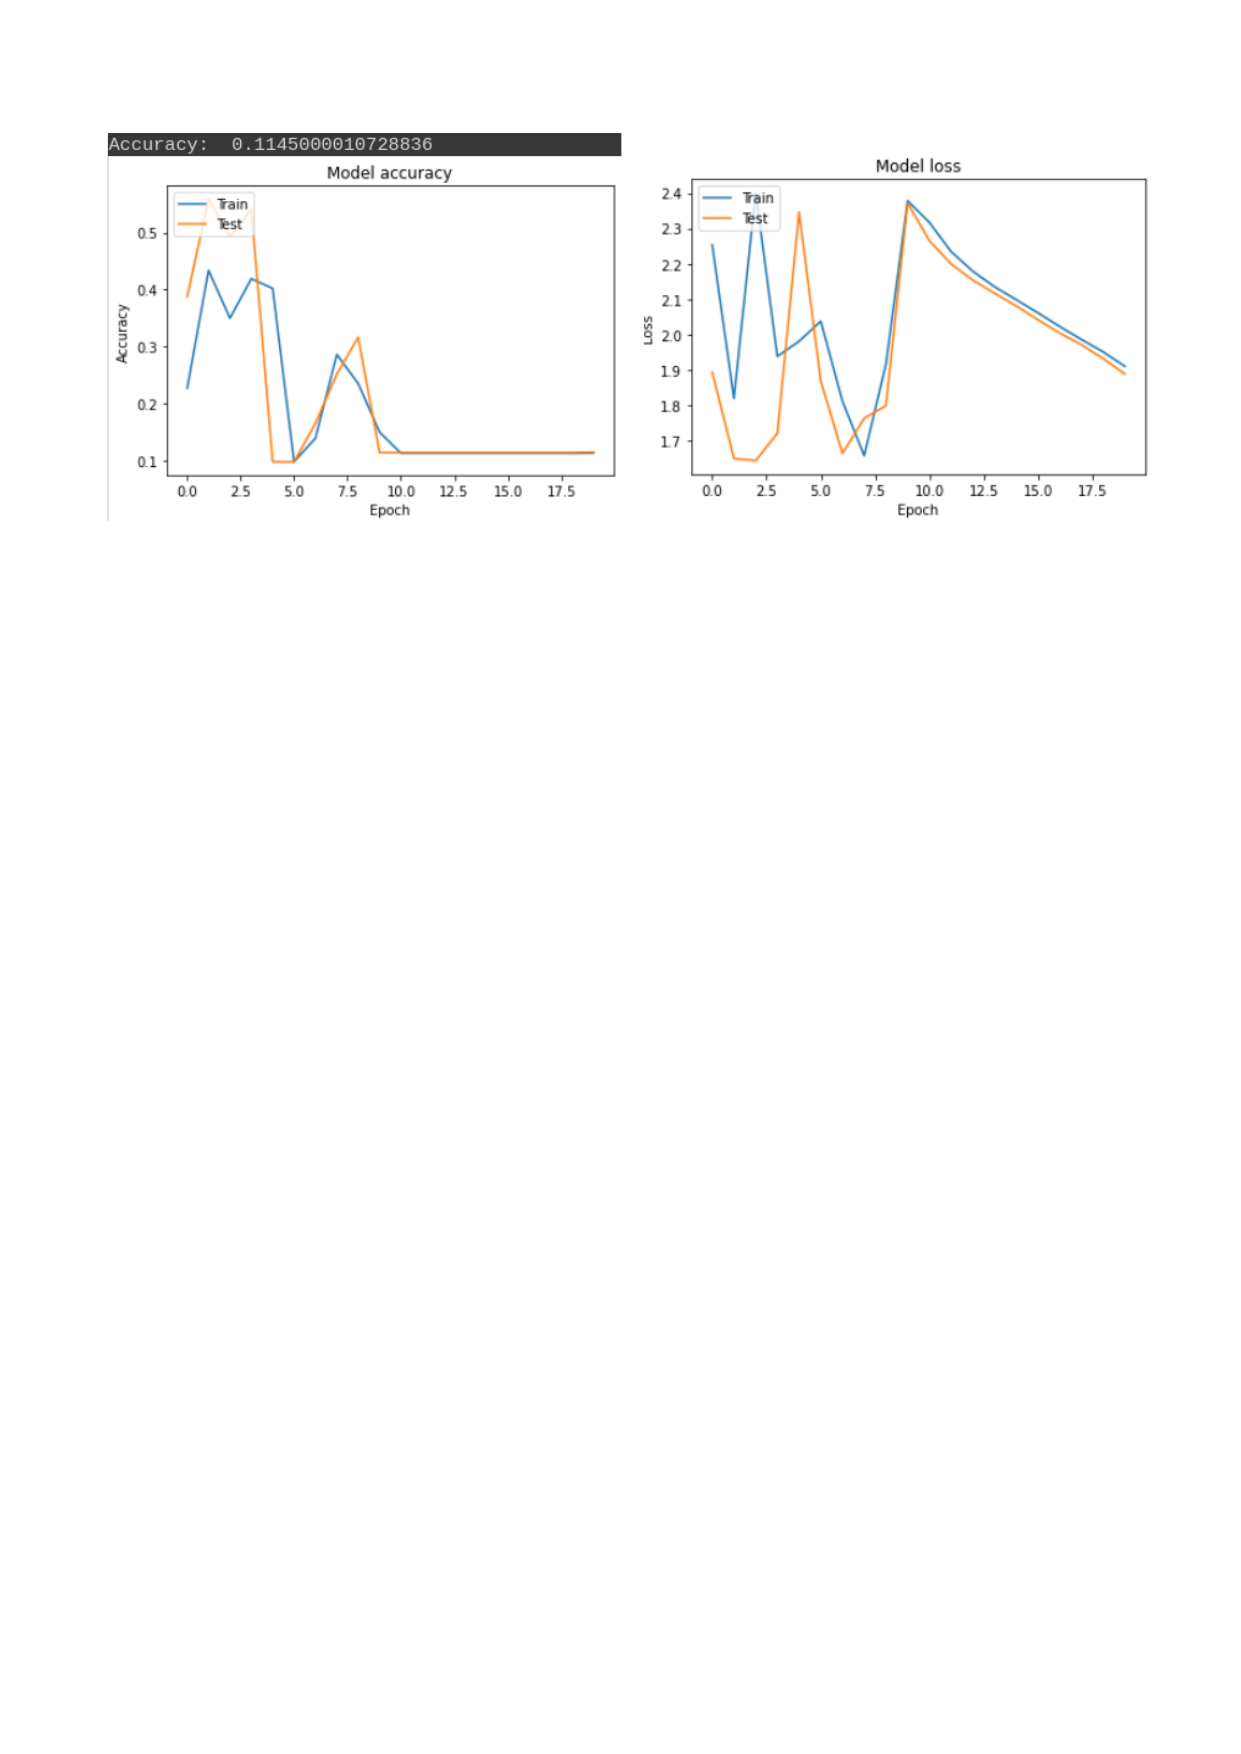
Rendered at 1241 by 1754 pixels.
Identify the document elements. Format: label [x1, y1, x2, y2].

picture [107, 133, 622, 521]
picture [643, 155, 1149, 521]
